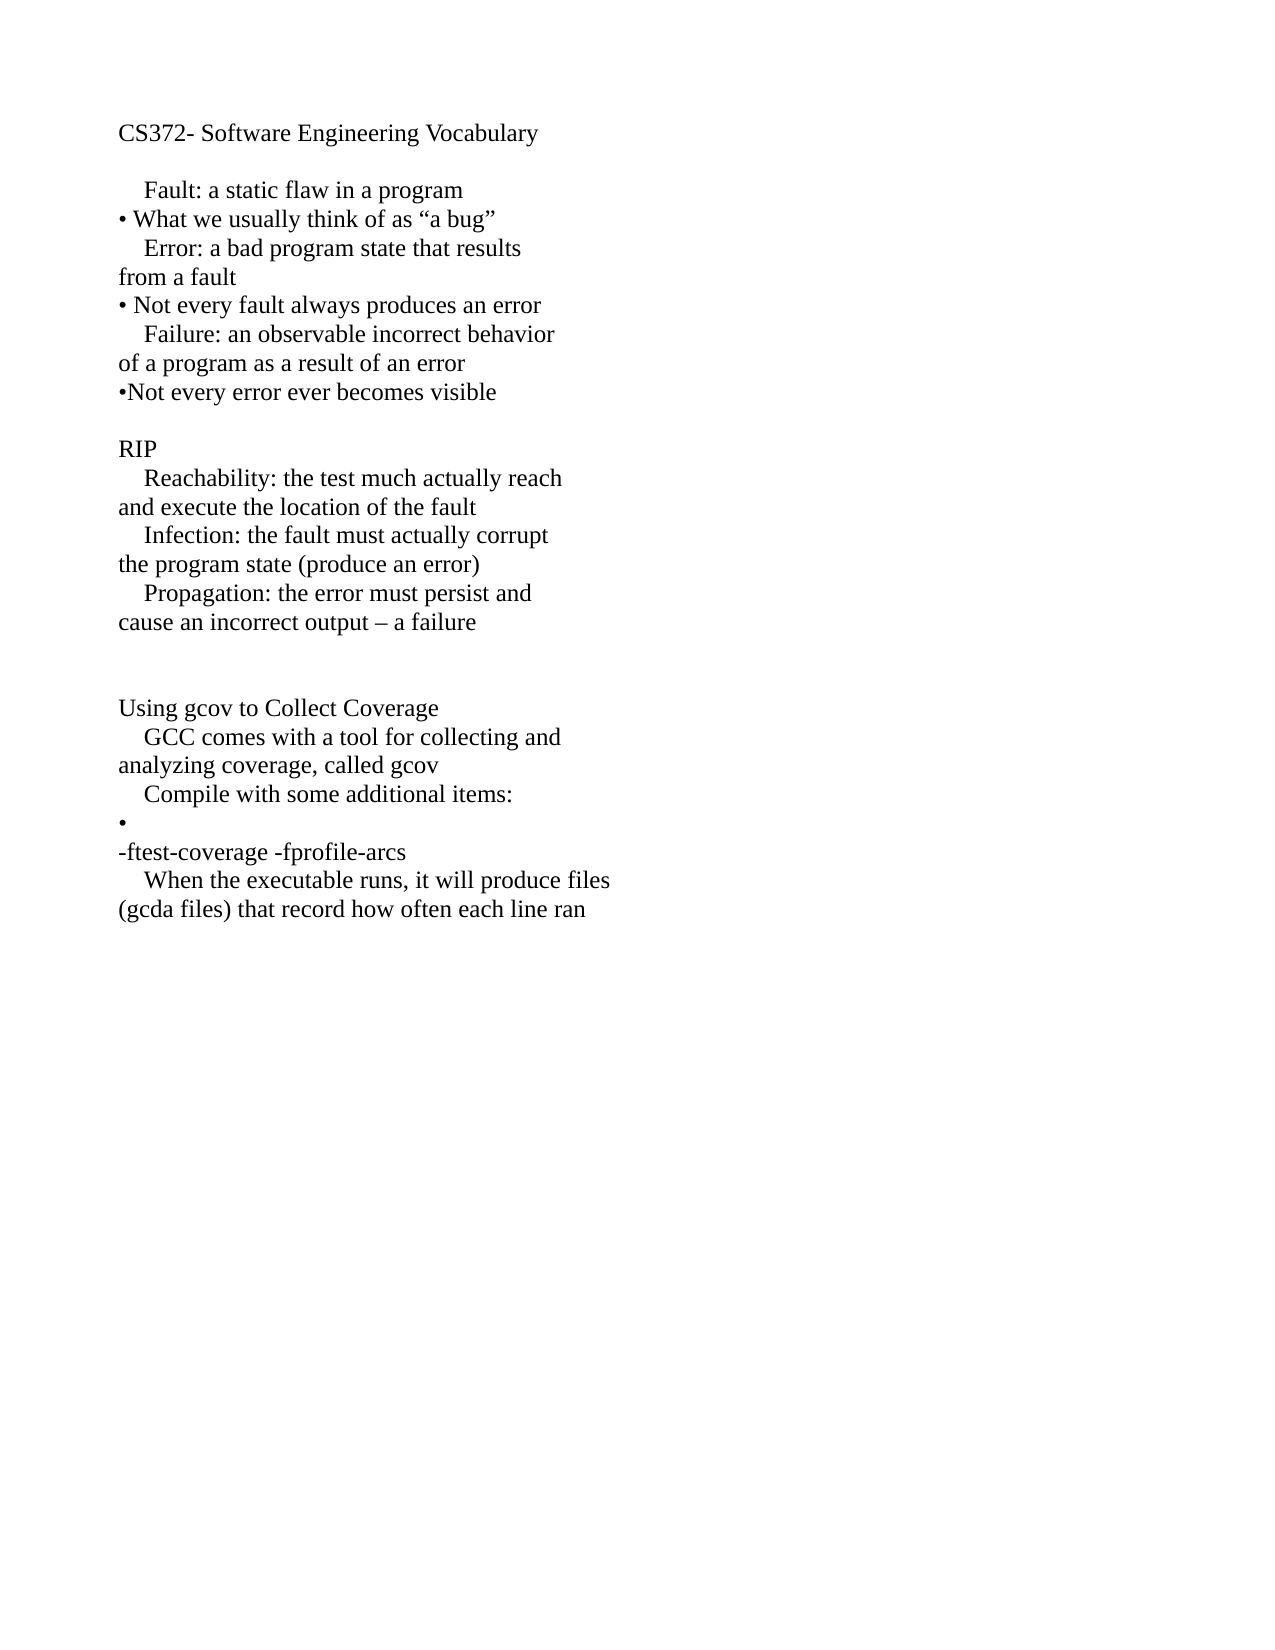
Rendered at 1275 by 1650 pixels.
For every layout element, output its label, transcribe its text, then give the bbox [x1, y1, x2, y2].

text analyzing coverage, called gcov [118, 751, 1157, 779]
text cause an incorrect output – a failure [118, 607, 1157, 636]
text  Infection: the fault must actually corrupt [118, 521, 1157, 549]
text (gcda files) that record how often each line ran [118, 894, 1157, 923]
text of a program as a result of an error [118, 348, 1157, 377]
text the program state (produce an error) [118, 549, 1157, 578]
text  Compile with some additional items: [118, 779, 1157, 808]
text • Not every fault always produces an error [118, 291, 1157, 319]
text • What we usually think of as “a bug” [118, 204, 1157, 233]
text • [118, 808, 1157, 837]
text  When the executable runs, it will produce files [118, 866, 1157, 894]
text Using gcov to Collect Coverage [118, 693, 1157, 722]
text  GCC comes with a tool for collecting and [118, 722, 1157, 751]
text •Not every error ever becomes visible [118, 377, 1157, 406]
text CS372- Software Engineering Vocabulary [118, 118, 1157, 147]
text  Error: a bad program state that results [118, 233, 1157, 262]
text  Propagation: the error must persist and [118, 578, 1157, 607]
text  Fault: a static flaw in a program [118, 176, 1157, 204]
text RIP [118, 434, 1157, 463]
text -ftest-coverage -fprofile-arcs [118, 837, 1157, 866]
text and execute the location of the fault [118, 492, 1157, 521]
text from a fault [118, 262, 1157, 291]
text  Reachability: the test much actually reach [118, 463, 1157, 492]
text  Failure: an observable incorrect behavior [118, 319, 1157, 348]
